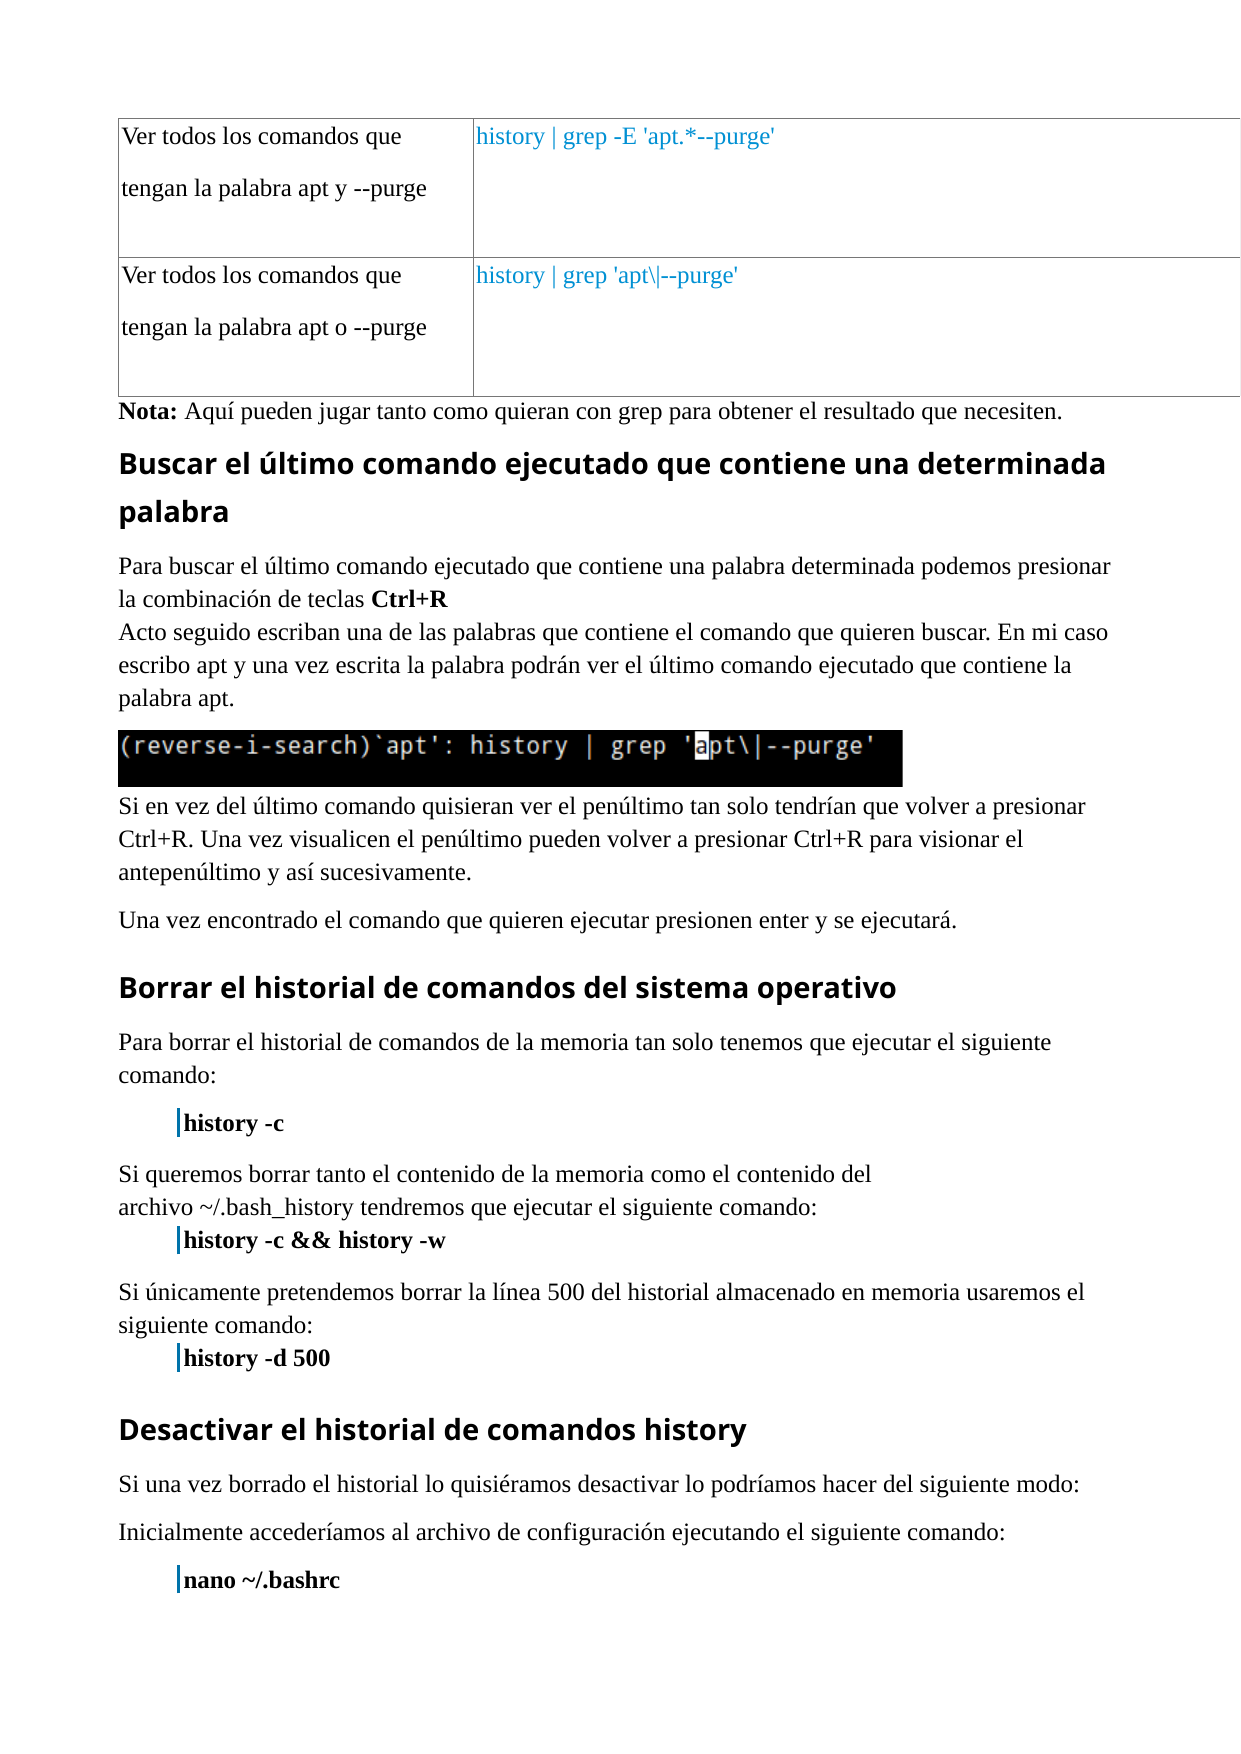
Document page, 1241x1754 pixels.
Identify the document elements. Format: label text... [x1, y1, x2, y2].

text nano ~/.bashrc [180, 1565, 1063, 1593]
table_cell Ver todos los comandos que tengan la palabra apt o --purge [119, 258, 473, 396]
subtitle Desactivar el historial de comandos history [118, 1409, 1122, 1449]
text history -c && history -w [180, 1226, 1063, 1254]
text Para borrar el historial de comandos de la memoria tan solo tenemos que ejecutar el siguiente comando: [118, 1027, 1122, 1089]
table_cell history | grep 'apt\|--purge' [474, 258, 1240, 396]
table_cell history | grep -E 'apt.*--purge' [474, 119, 1240, 257]
text history -d 500 [180, 1343, 1063, 1372]
text Acto seguido escriban una de las palabras que contiene el comando que quieren buscar. En mi caso escribo apt y una vez escrita la palabra podrán ver el último comando ejecutado que contiene la palabra apt. [118, 617, 1122, 712]
text history -c [180, 1108, 1063, 1137]
text Si queremos borrar tanto el contenido de la memoria como el contenido del archivo ~/.bash_history tendremos que ejecutar el siguiente comando: [118, 1159, 1122, 1221]
text Si una vez borrado el historial lo quisiéramos desactivar lo podríamos hacer del siguiente modo: [118, 1469, 1122, 1498]
picture [118, 730, 903, 787]
text Inicialmente accederíamos al archivo de configuración ejecutando el siguiente comando: [118, 1517, 1122, 1546]
text Para buscar el último comando ejecutado que contiene una palabra determinada podemos presionar la combinación de teclas Ctrl+R [118, 551, 1122, 613]
text Una vez encontrado el comando que quieren ejecutar presionen enter y se ejecutará. [118, 905, 1122, 934]
text Si en vez del último comando quisieran ver el penúltimo tan solo tendrían que volver a presionar Ctrl+R. Una vez visualicen el penúltimo pueden volver a presionar Ctrl+R para visionar el antepenúltimo y así sucesivamente. [118, 791, 1122, 886]
subtitle Buscar el último comando ejecutado que contiene una determinada palabra [118, 443, 1122, 531]
text Si únicamente pretendemos borrar la línea 500 del historial almacenado en memoria usaremos el siguiente comando: [118, 1277, 1122, 1339]
table_cell Ver todos los comandos que tengan la palabra apt y --purge [119, 119, 473, 257]
text Nota: Aquí pueden jugar tanto como quieran con grep para obtener el resultado que necesiten. [118, 397, 1122, 424]
subtitle Borrar el historial de comandos del sistema operativo [118, 967, 1122, 1007]
